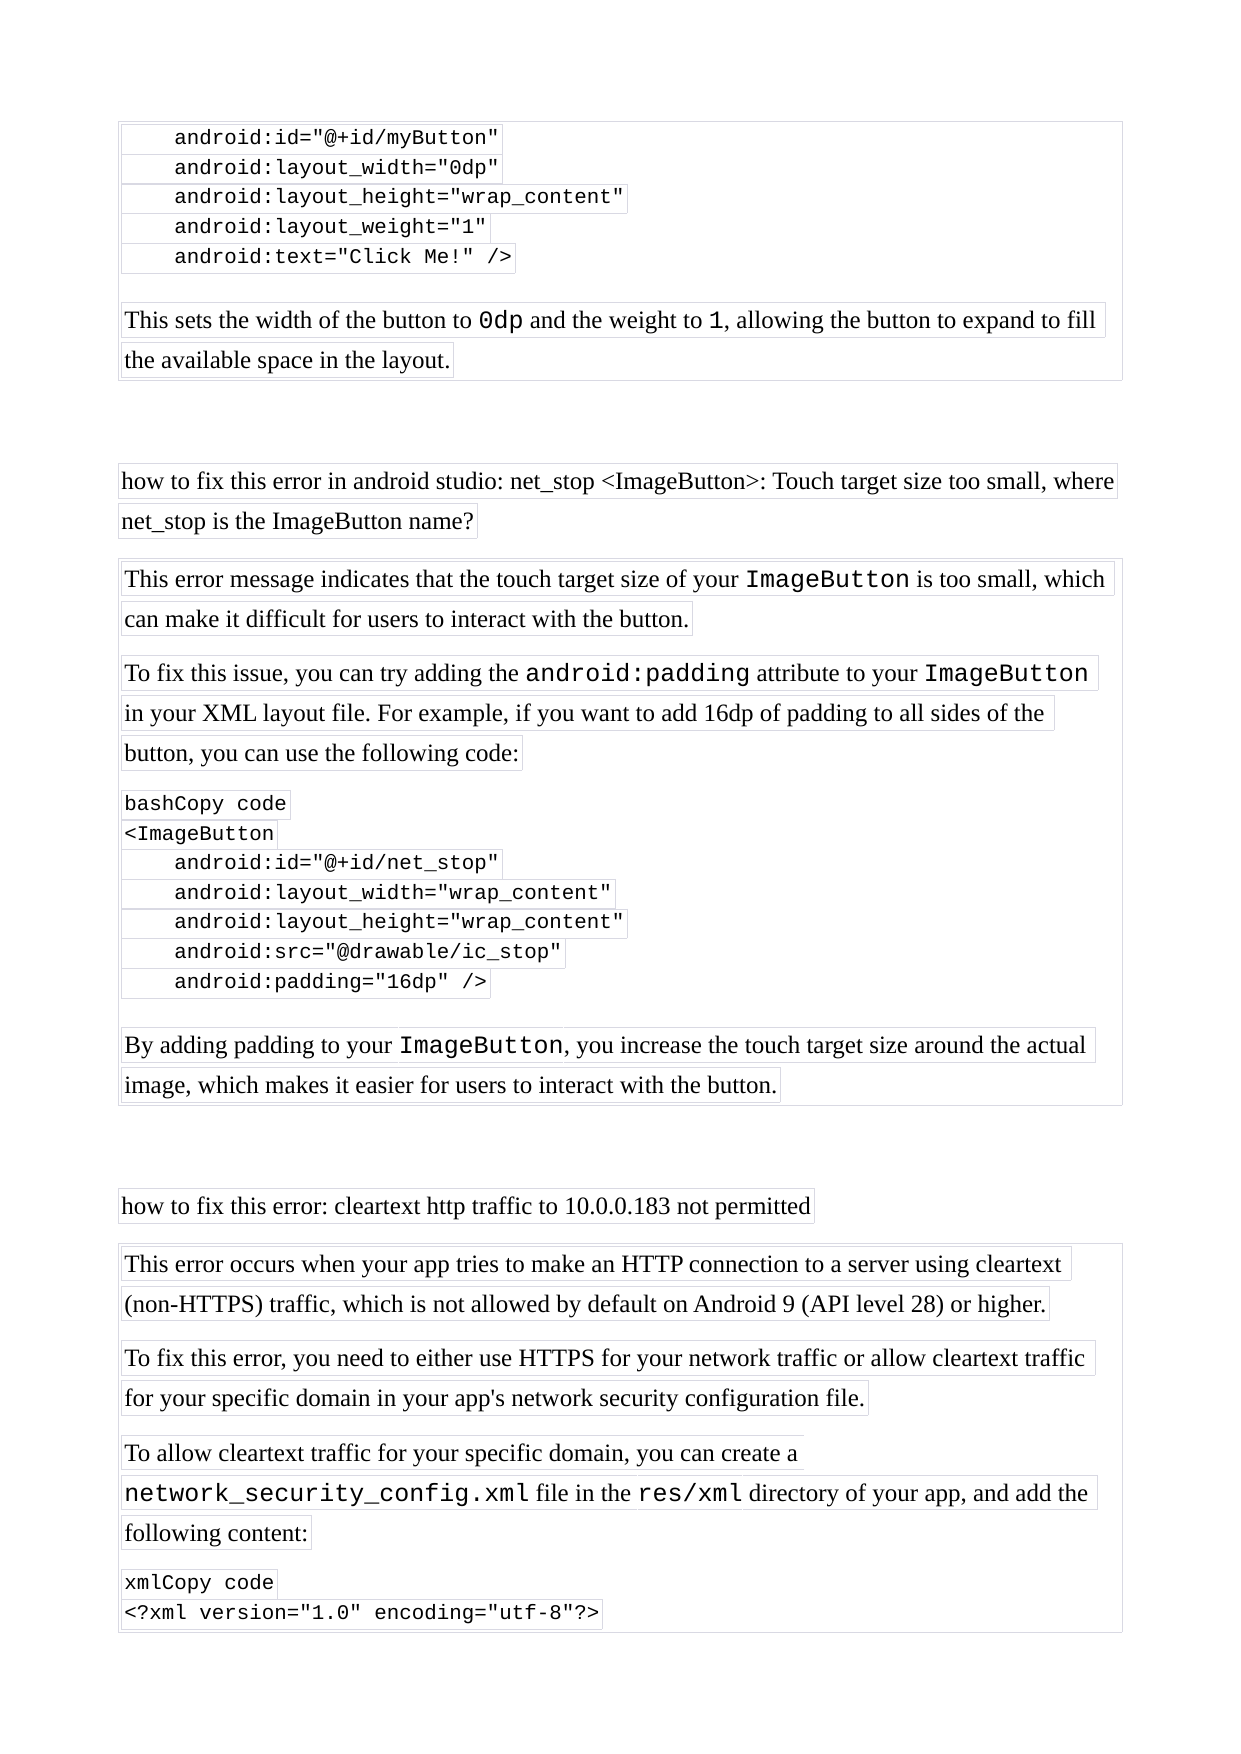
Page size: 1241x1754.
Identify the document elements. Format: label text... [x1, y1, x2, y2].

text [566, 935, 1122, 965]
text To allow cleartext traffic for your specific domain, you can create a network_security_config.xml file in the res/xml directory of your app, and add the following content: [119, 1432, 1122, 1549]
text xmlCopy code [119, 1566, 1122, 1596]
text android:src="@drawable/ic_stop" [122, 939, 565, 965]
text android:layout_height="wrap_content" [122, 910, 627, 935]
text [503, 151, 1122, 181]
text This error occurs when your app tries to make an HTTP connection to a server using cleartext (non-HTTPS) traffic, which is not allowed by default on Android 9 (API level 28) or higher. [119, 1244, 1122, 1320]
text <?xml version="1.0" encoding="utf-8"?> [119, 1596, 1122, 1632]
text android:layout_width="wrap_content" [503, 876, 1122, 906]
text android:layout_weight="1" [122, 214, 490, 240]
text This sets the width of the button to 0dp and the weight to 1, allowing the button to expand to fill the available space in the layout. [119, 299, 1122, 380]
text android:layout_width="0dp" [122, 155, 502, 181]
text [278, 816, 1122, 846]
text android:layout_height="wrap_content" [503, 181, 1122, 210]
text bashCopy code [119, 787, 1122, 816]
text <ImageButton [122, 821, 277, 846]
text [815, 1188, 1122, 1223]
text how to fix this error in android studio: net_stop <ImageButton>: Touch target size too small, where net_stop is the ImageButton name? [118, 463, 1122, 538]
text This error message indicates that the touch target size of your ImageButton is too small, which can make it difficult for users to interact with the button. [119, 559, 1122, 635]
text android:text="Click Me!" /> [122, 244, 515, 273]
text android:id="@+id/myButton" [119, 122, 1122, 151]
text how to fix this error: cleartext http traffic to 10.0.0.183 not permitted [119, 1189, 814, 1223]
text android:layout_height="wrap_content" [122, 185, 627, 210]
text android:layout_width="wrap_content" [122, 880, 615, 906]
text android:text="Click Me!" /> [491, 240, 1122, 273]
text android:padding="16dp" /> [122, 965, 1122, 998]
text [491, 210, 1122, 240]
text To fix this error, you need to either use HTTPS for your network traffic or allow cleartext traffic for your specific domain in your app's network security configuration file. [119, 1337, 1122, 1415]
text To fix this issue, you can try adding the android:padding attribute to your ImageButton in your XML layout file. For example, if you want to add 16dp of padding to all sides of the button, you can use the following code: [119, 652, 1122, 770]
text android:layout_height="wrap_content" [616, 906, 1122, 935]
text android:id="@+id/net_stop" [278, 846, 1122, 876]
text By adding padding to your ImageButton, you increase the touch target size around the actual image, which makes it easier for users to interact with the button. [119, 1024, 1122, 1105]
text android:id="@+id/net_stop" [122, 850, 502, 876]
